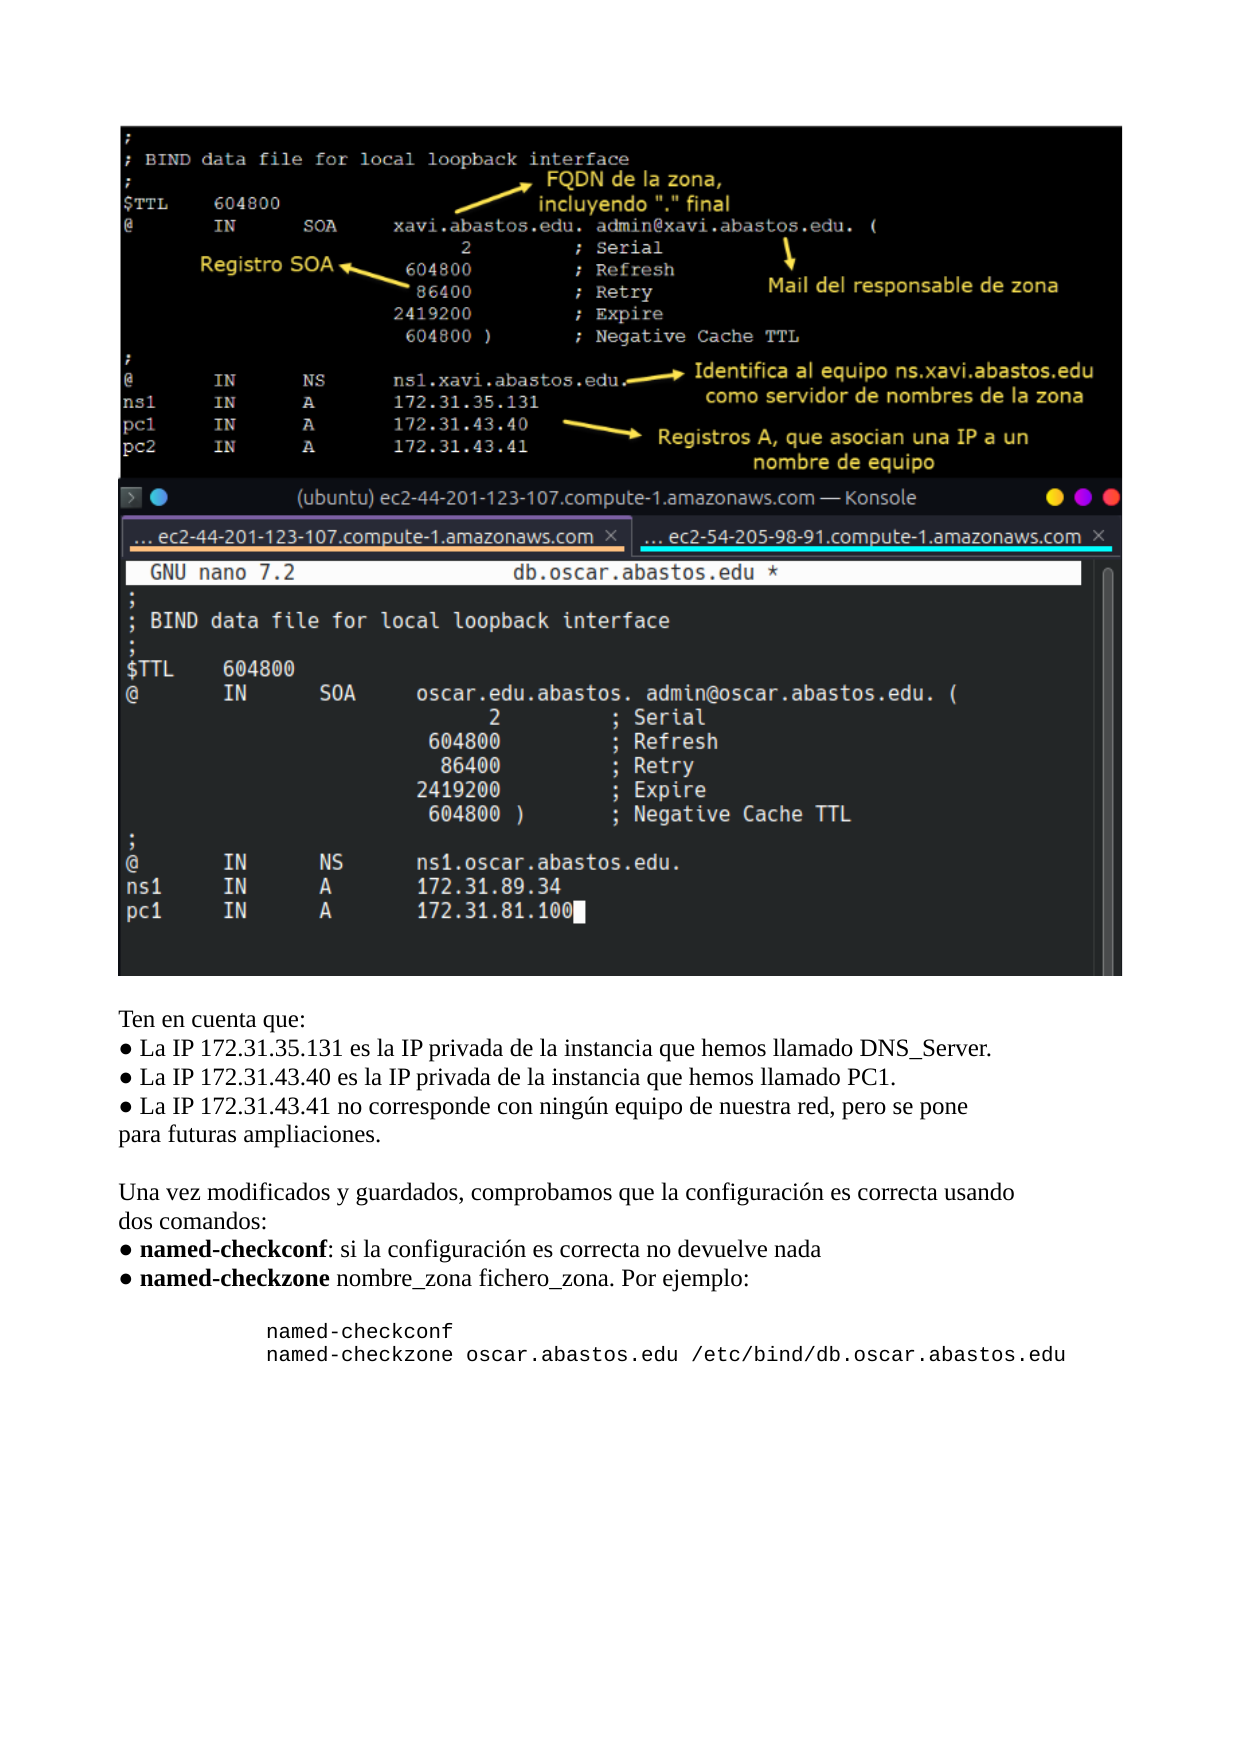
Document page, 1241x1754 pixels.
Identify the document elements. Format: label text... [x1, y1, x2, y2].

text Ten en cuenta que: [118, 1004, 1122, 1033]
list named-checkzone oscar.abastos.edu /etc/bind/db.oscar.abastos.edu [236, 1344, 1122, 1368]
text ● La IP 172.31.43.40 es la IP privada de la instancia que hemos llamado PC1. [118, 1062, 1122, 1091]
picture [118, 118, 1123, 976]
text ● La IP 172.31.35.131 es la IP privada de la instancia que hemos llamado DNS_Server. [118, 1033, 1122, 1062]
text dos comandos: [118, 1206, 1122, 1234]
text para futuras ampliaciones. [118, 1119, 1122, 1148]
text ● named-checkconf: si la configuración es correcta no devuelve nada [118, 1234, 1122, 1263]
text ● named-checkzone nombre_zona fichero_zona. Por ejemplo: [118, 1263, 1122, 1292]
text Una vez modificados y guardados, comprobamos que la configuración es correcta usando [118, 1177, 1122, 1206]
list named-checkconf [236, 1321, 1122, 1344]
text ● La IP 172.31.43.41 no corresponde con ningún equipo de nuestra red, pero se pone [118, 1091, 1122, 1119]
